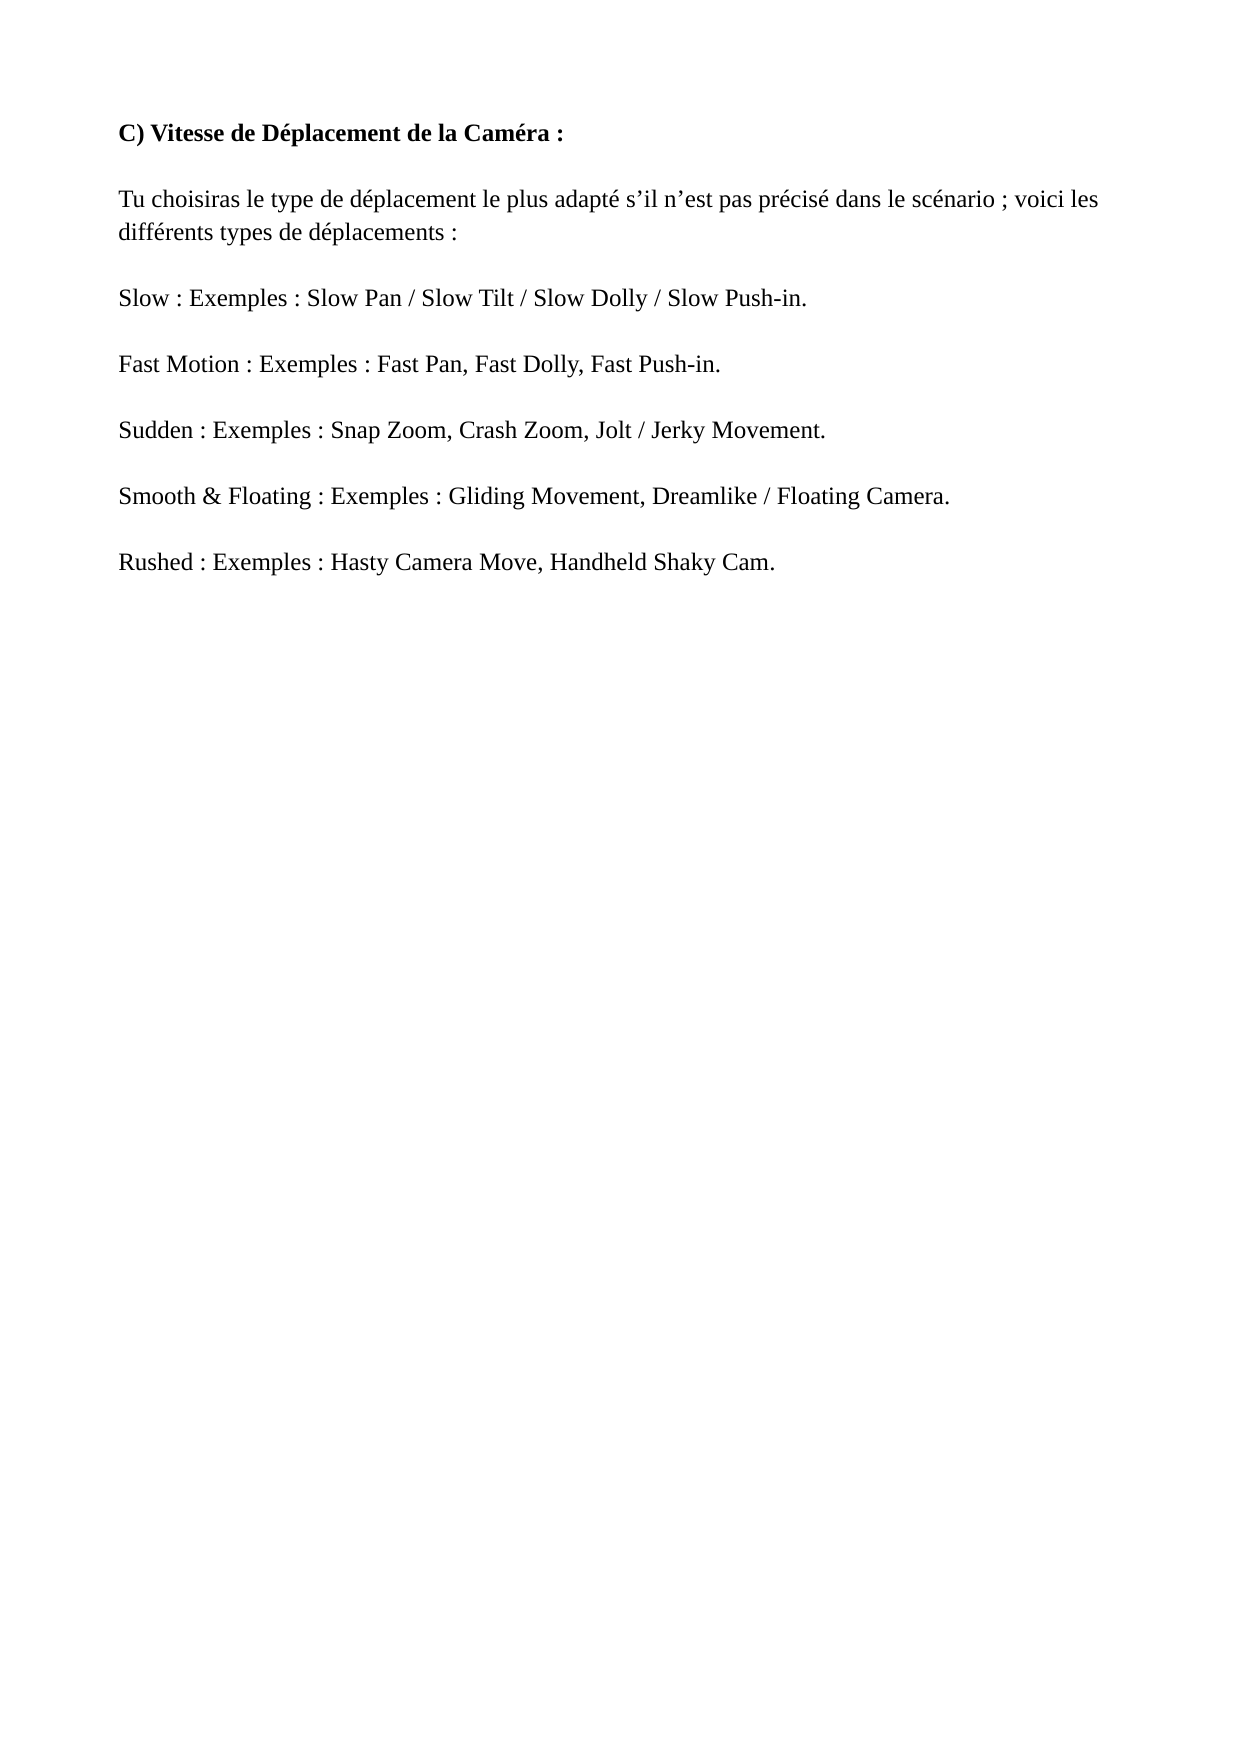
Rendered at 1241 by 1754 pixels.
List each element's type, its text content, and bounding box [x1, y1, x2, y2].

text C) Vitesse de Déplacement de la Caméra : Tu choisiras le type de déplacement le plus adapté s’il n’est pas précisé dans le scénario ; voici les différents types de déplacements : Slow : Exemples : Slow Pan / Slow Tilt / Slow Dolly / Slow Push-in. Fast Motion : Exemples : Fast Pan, Fast Dolly, Fast Push-in. Sudden : Exemples : Snap Zoom, Crash Zoom, Jolt / Jerky Movement. Smooth & Floating : Exemples : Gliding Movement, Dreamlike / Floating Camera. Rushed : Exemples : Hasty Camera Move, Handheld Shaky Cam. [118, 118, 1122, 576]
